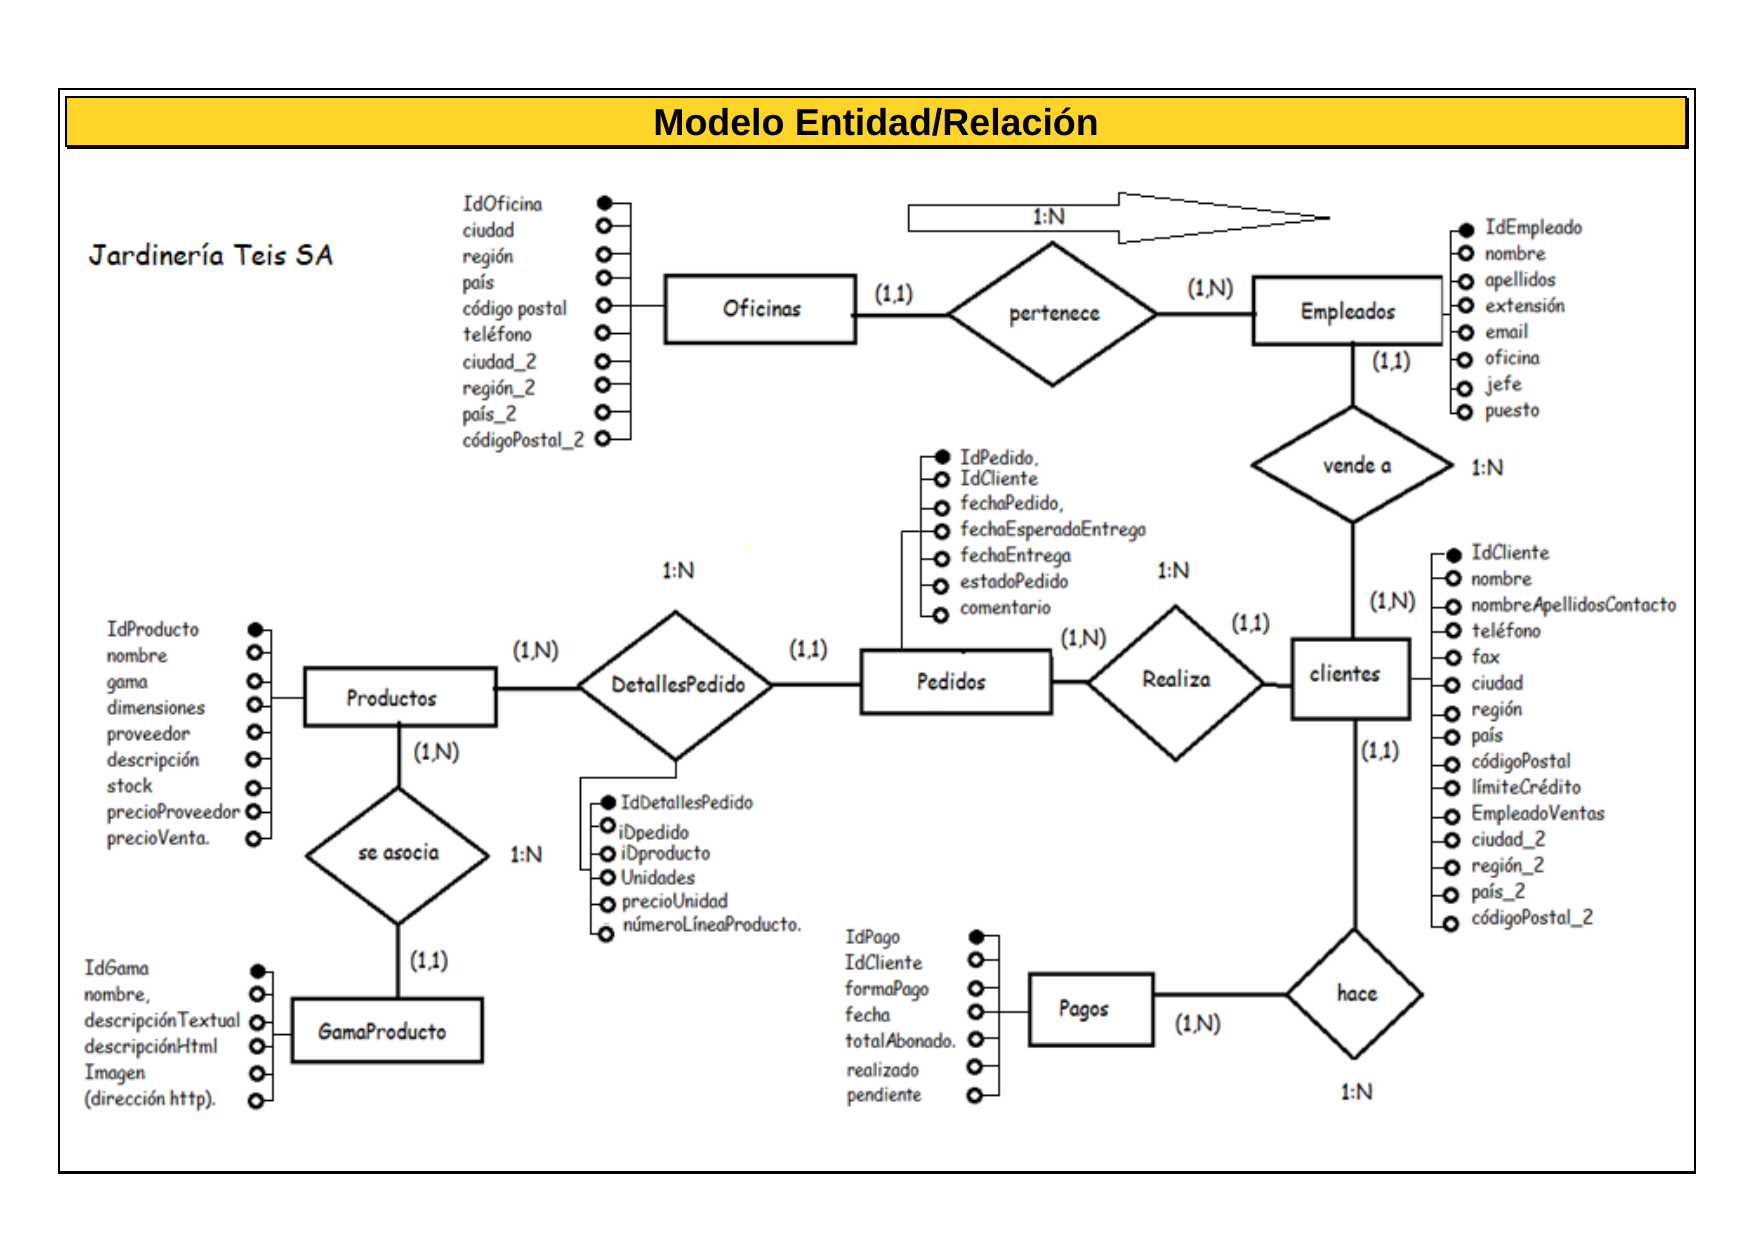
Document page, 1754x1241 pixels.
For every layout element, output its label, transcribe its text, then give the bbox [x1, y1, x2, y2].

table_cell [60, 155, 1694, 1171]
table_header Modelo Entidad/Relación [60, 90, 1694, 155]
